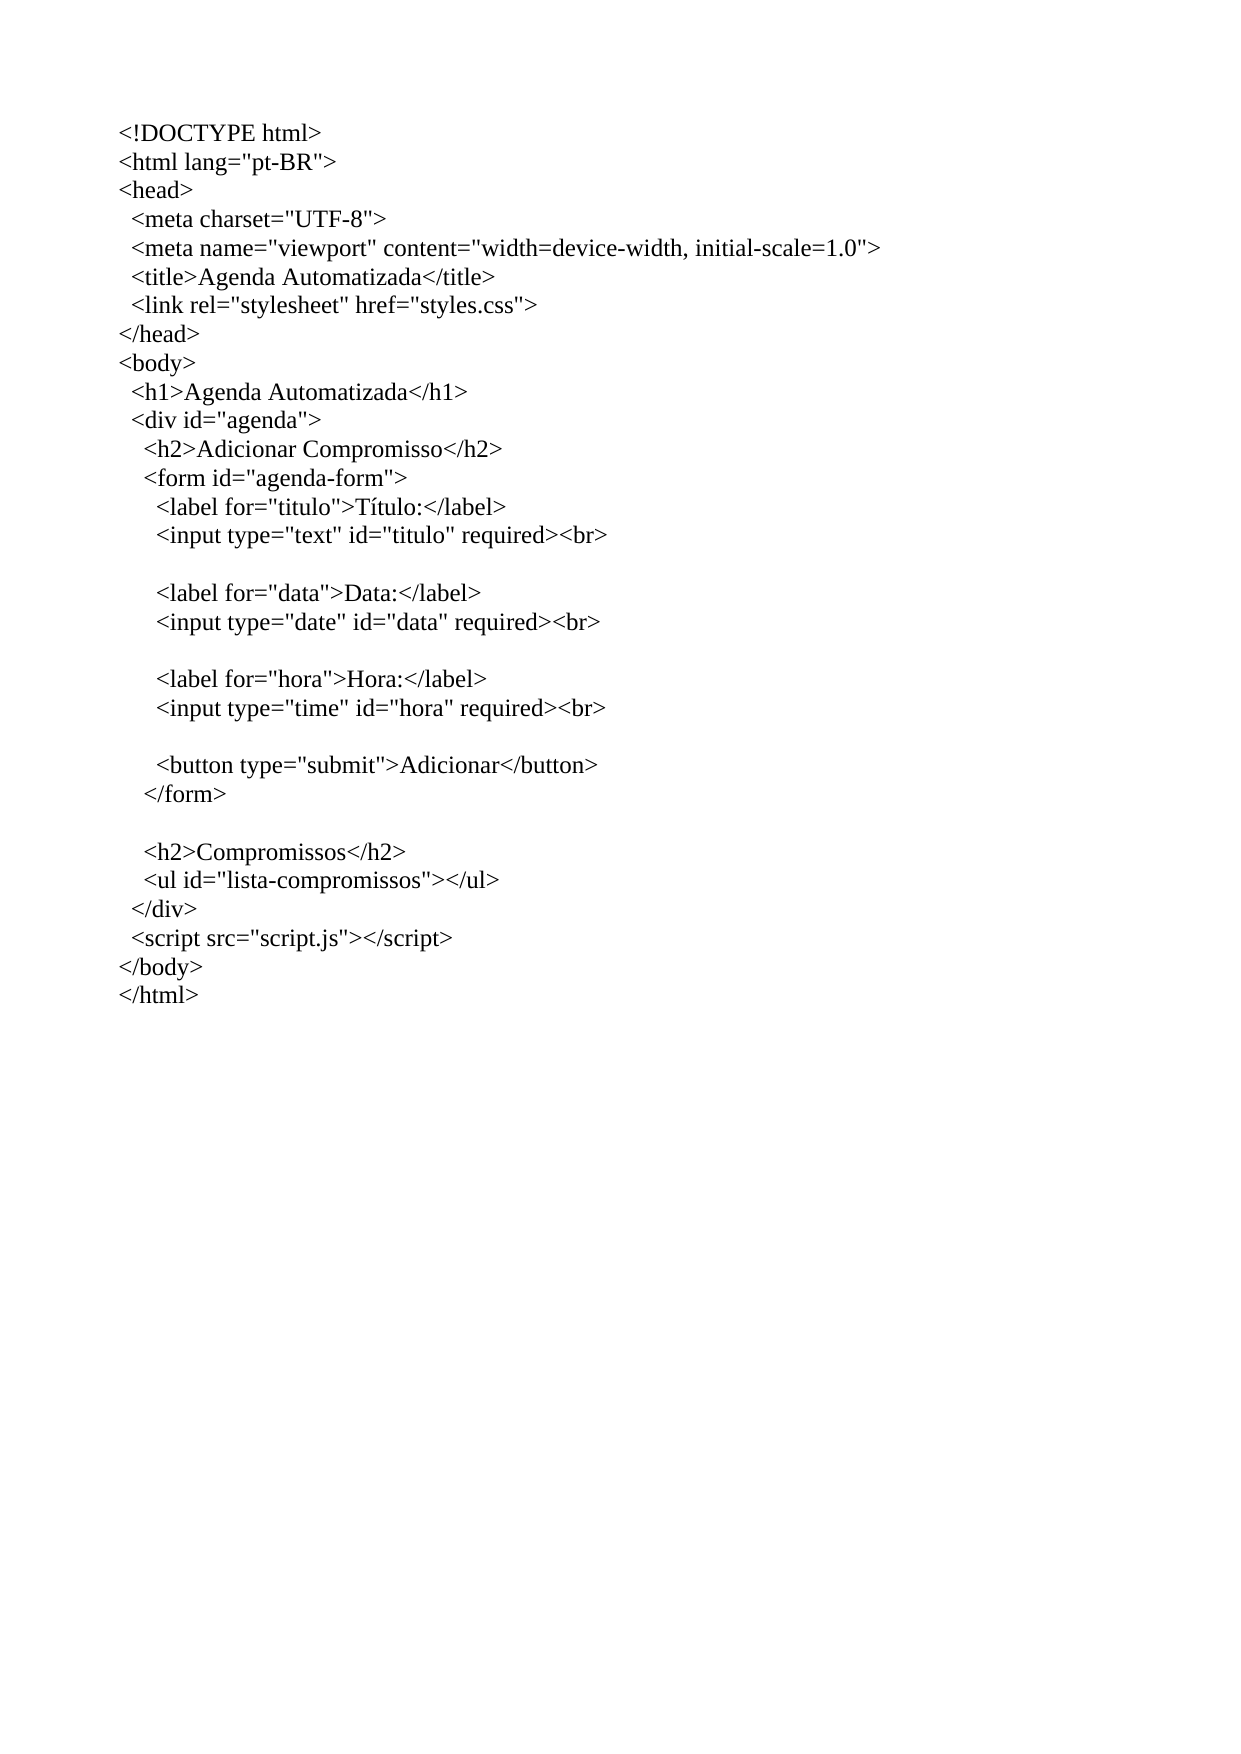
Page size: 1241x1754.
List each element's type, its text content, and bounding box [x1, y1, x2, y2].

text <!DOCTYPE html> <html lang="pt-BR"> <head> <meta charset="UTF-8"> <meta name="viewport" content="width=device-width, initial-scale=1.0"> <title>Agenda Automatizada</title> <link rel="stylesheet" href="styles.css"> </head> <body> <h1>Agenda Automatizada</h1> <div id="agenda"> <h2>Adicionar Compromisso</h2> <form id="agenda-form"> <label for="titulo">Título:</label> <input type="text" id="titulo" required><br> <label for="data">Data:</label> <input type="date" id="data" required><br> <label for="hora">Hora:</label> <input type="time" id="hora" required><br> <button type="submit">Adicionar</button> </form> <h2>Compromissos</h2> <ul id="lista-compromissos"></ul> </div> <script src="script.js"></script> </body> </html> [118, 118, 1122, 1038]
